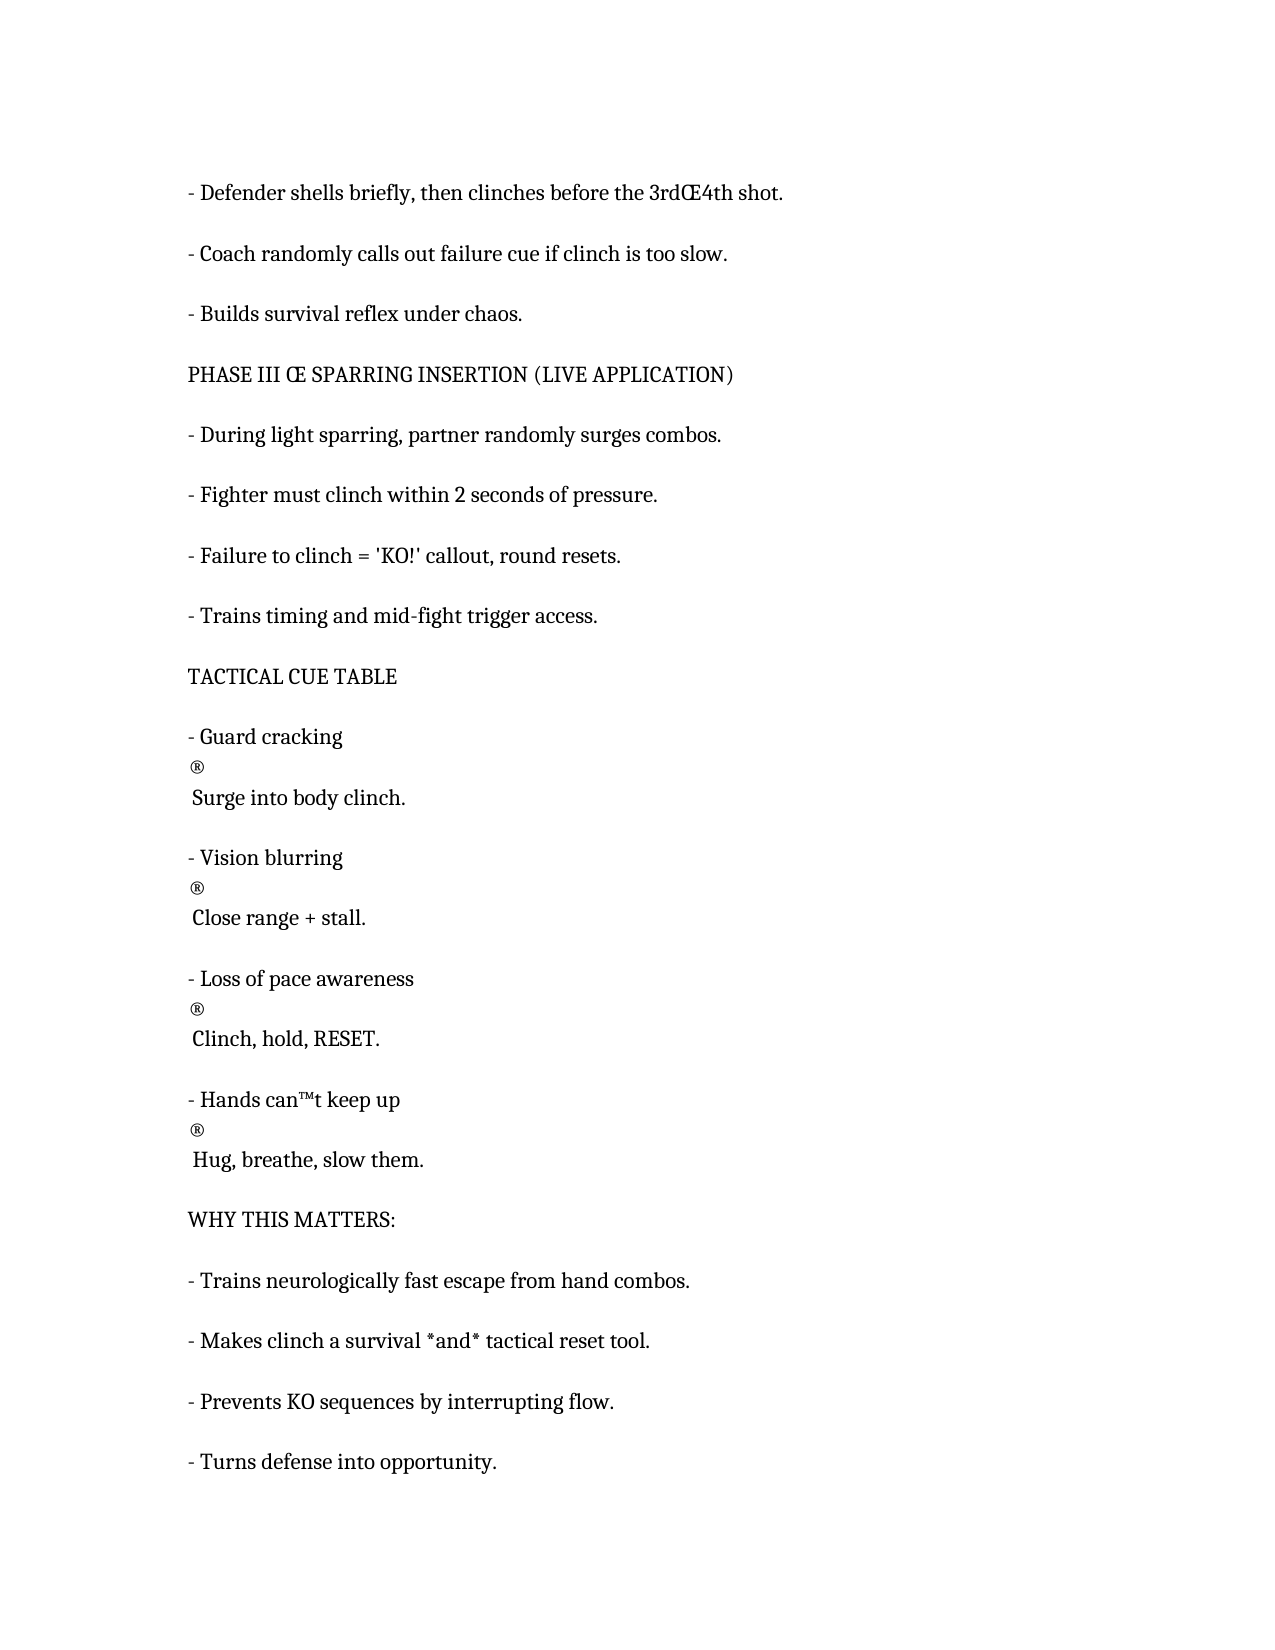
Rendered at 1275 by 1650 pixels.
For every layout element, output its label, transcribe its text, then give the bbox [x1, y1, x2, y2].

text - Defender shells briefly, then clinches before the 3rdŒ4th shot. - Coach randomly calls out failure cue if clinch is too slow. - Builds survival reflex under chaos. PHASE III Œ SPARRING INSERTION (LIVE APPLICATION) - During light sparring, partner randomly surges combos. - Fighter must clinch within 2 seconds of pressure. - Failure to clinch = 'KO!' callout, round resets. - Trains timing and mid-fight trigger access. TACTICAL CUE TABLE - Guard cracking ® Surge into body clinch. - Vision blurring ® Close range + stall. - Loss of pace awareness ® Clinch, hold, RESET. - Hands can™t keep up ® Hug, breathe, slow them. WHY THIS MATTERS: - Trains neurologically fast escape from hand combos. - Makes clinch a survival *and* tactical reset tool. - Prevents KO sequences by interrupting flow. - Turns defense into opportunity. [187, 150, 1087, 1475]
